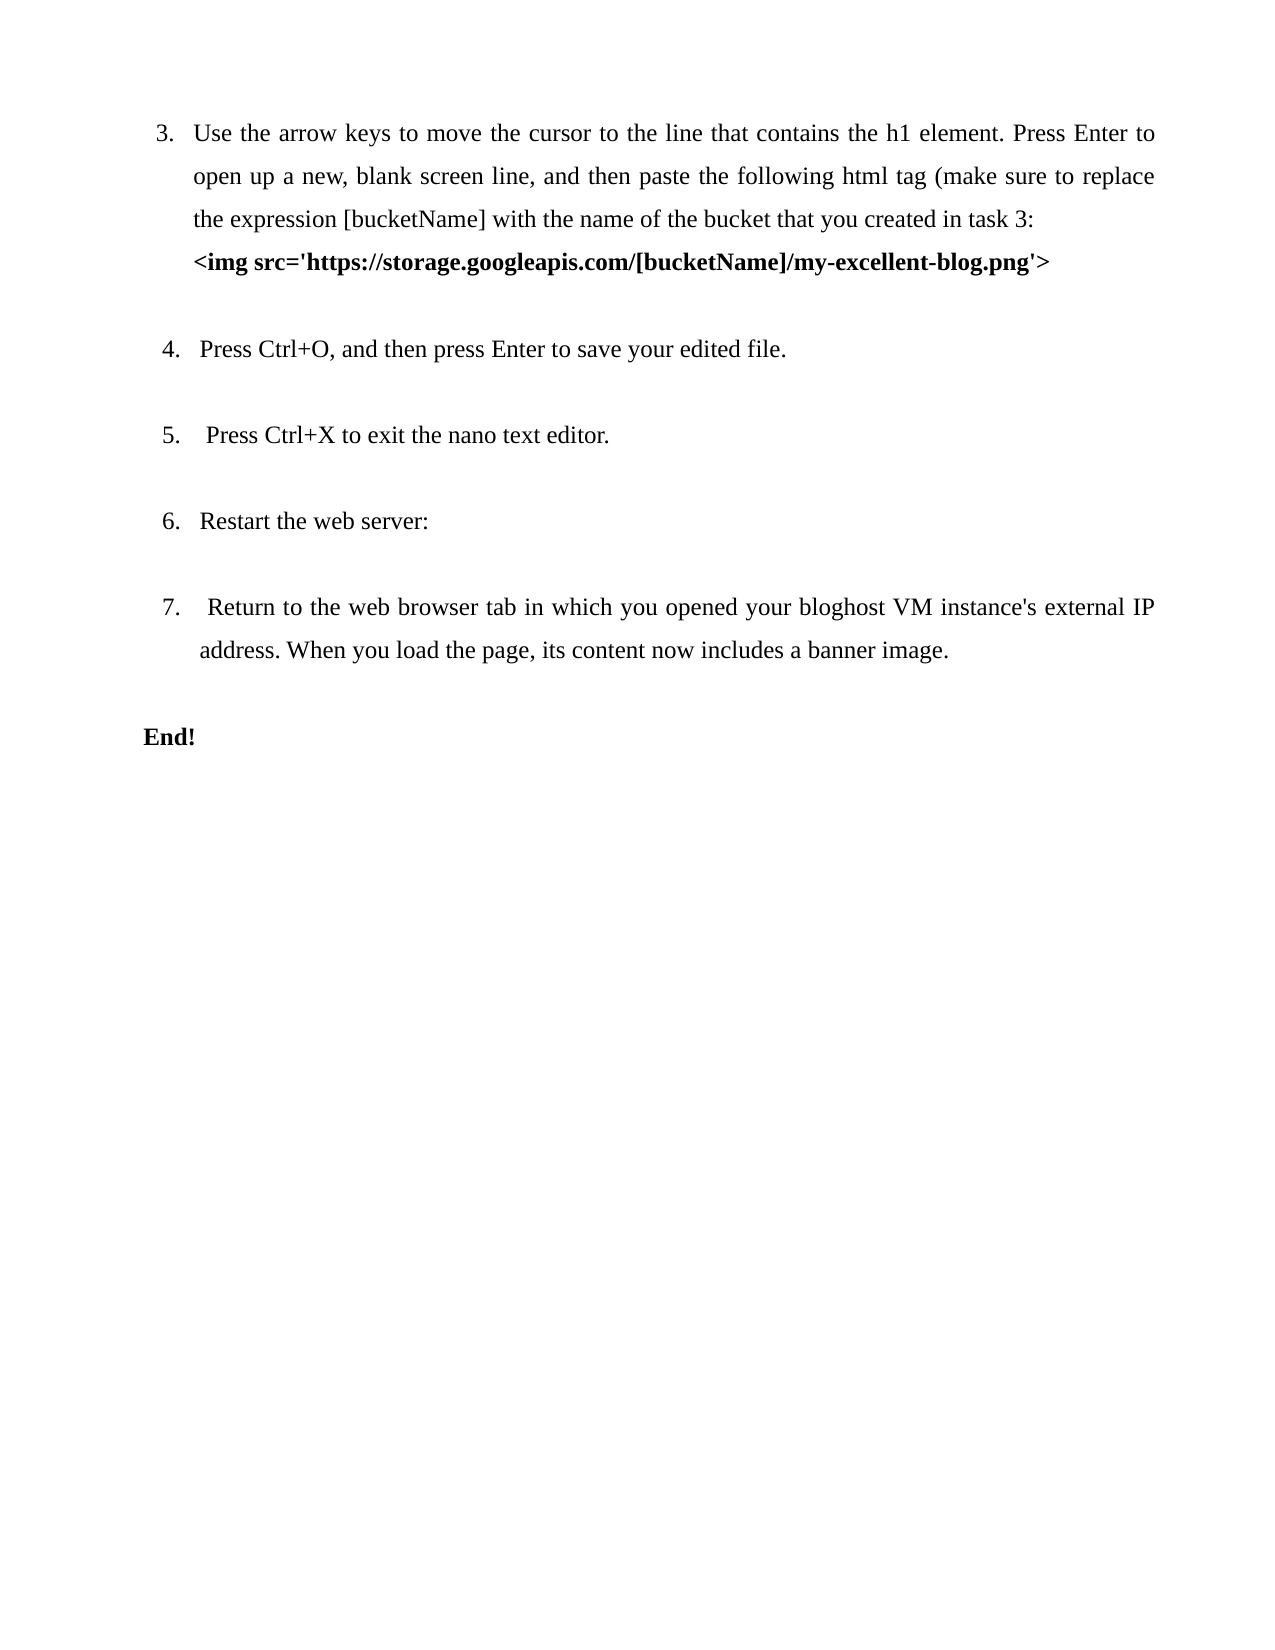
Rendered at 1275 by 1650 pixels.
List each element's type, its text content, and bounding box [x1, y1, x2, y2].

list Return to the web browser tab in which you opened your bloghost VM instance's external IP address. When you load the page, its content now includes a banner image. [162, 592, 1157, 664]
list Restart the web server: [162, 506, 1157, 535]
list Press Ctrl+X to exit the nano text editor. [162, 420, 1157, 449]
list Press Ctrl+O, and then press Enter to save your edited file. [162, 334, 1157, 362]
text End! [118, 722, 1157, 751]
list Use the arrow keys to move the cursor to the line that contains the h1 element. Press Enter to open up a new, blank screen line, and then paste the following html tag (make sure to replace the expression [bucketName] with the name of the bucket that you created in task 3: [156, 118, 1157, 233]
text <img src='https://storage.googleapis.com/[bucketName]/my-excellent-blog.png'> [118, 247, 1157, 276]
